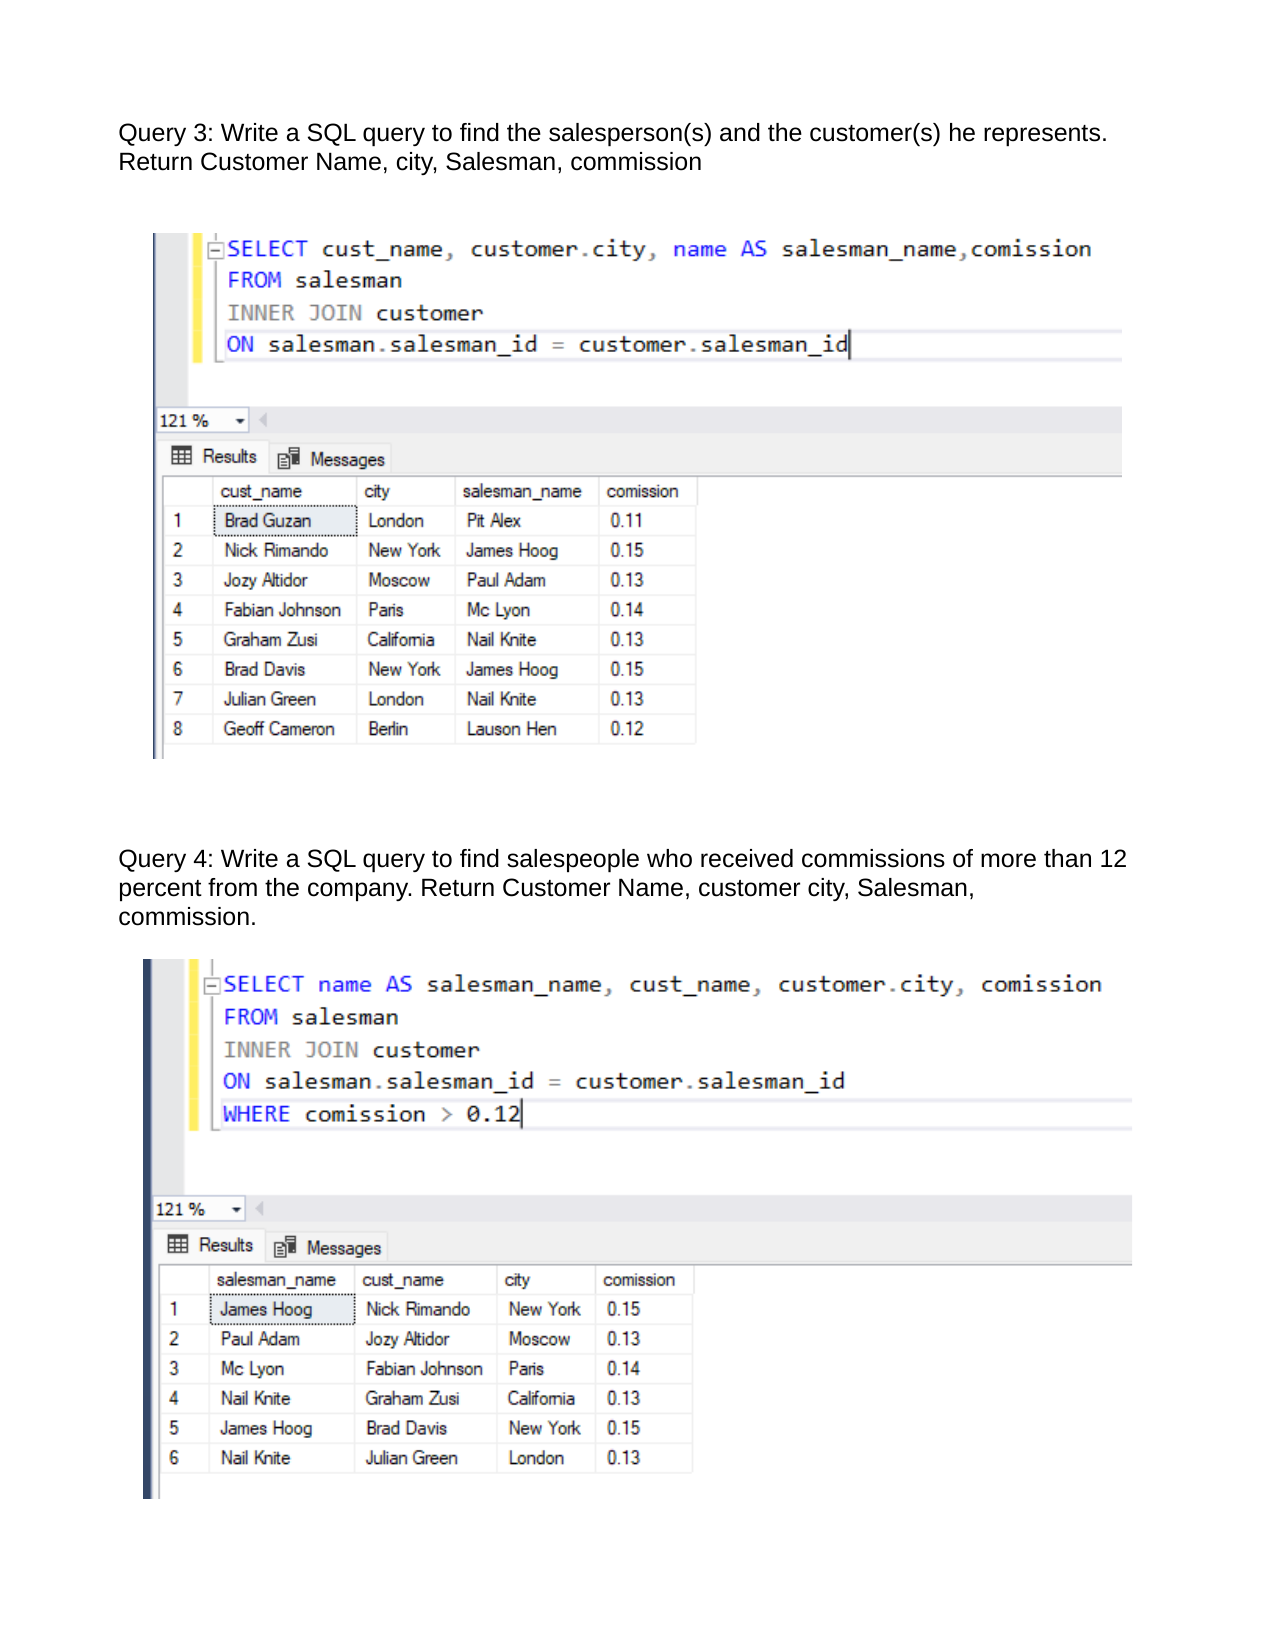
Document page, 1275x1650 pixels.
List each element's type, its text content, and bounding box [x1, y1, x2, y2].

text Query 3: Write a SQL query to find the salesperson(s) and the customer(s) he represents. [118, 118, 1157, 147]
text Return Customer Name, city, Salesman, commission [118, 147, 1157, 176]
picture [143, 959, 1133, 1499]
picture [153, 233, 1122, 759]
text Query 4: Write a SQL query to find salespeople who received commissions of more than 12 [118, 844, 1157, 873]
text commission. [118, 902, 1157, 931]
text percent from the company. Return Customer Name, customer city, Salesman, [118, 873, 1157, 902]
